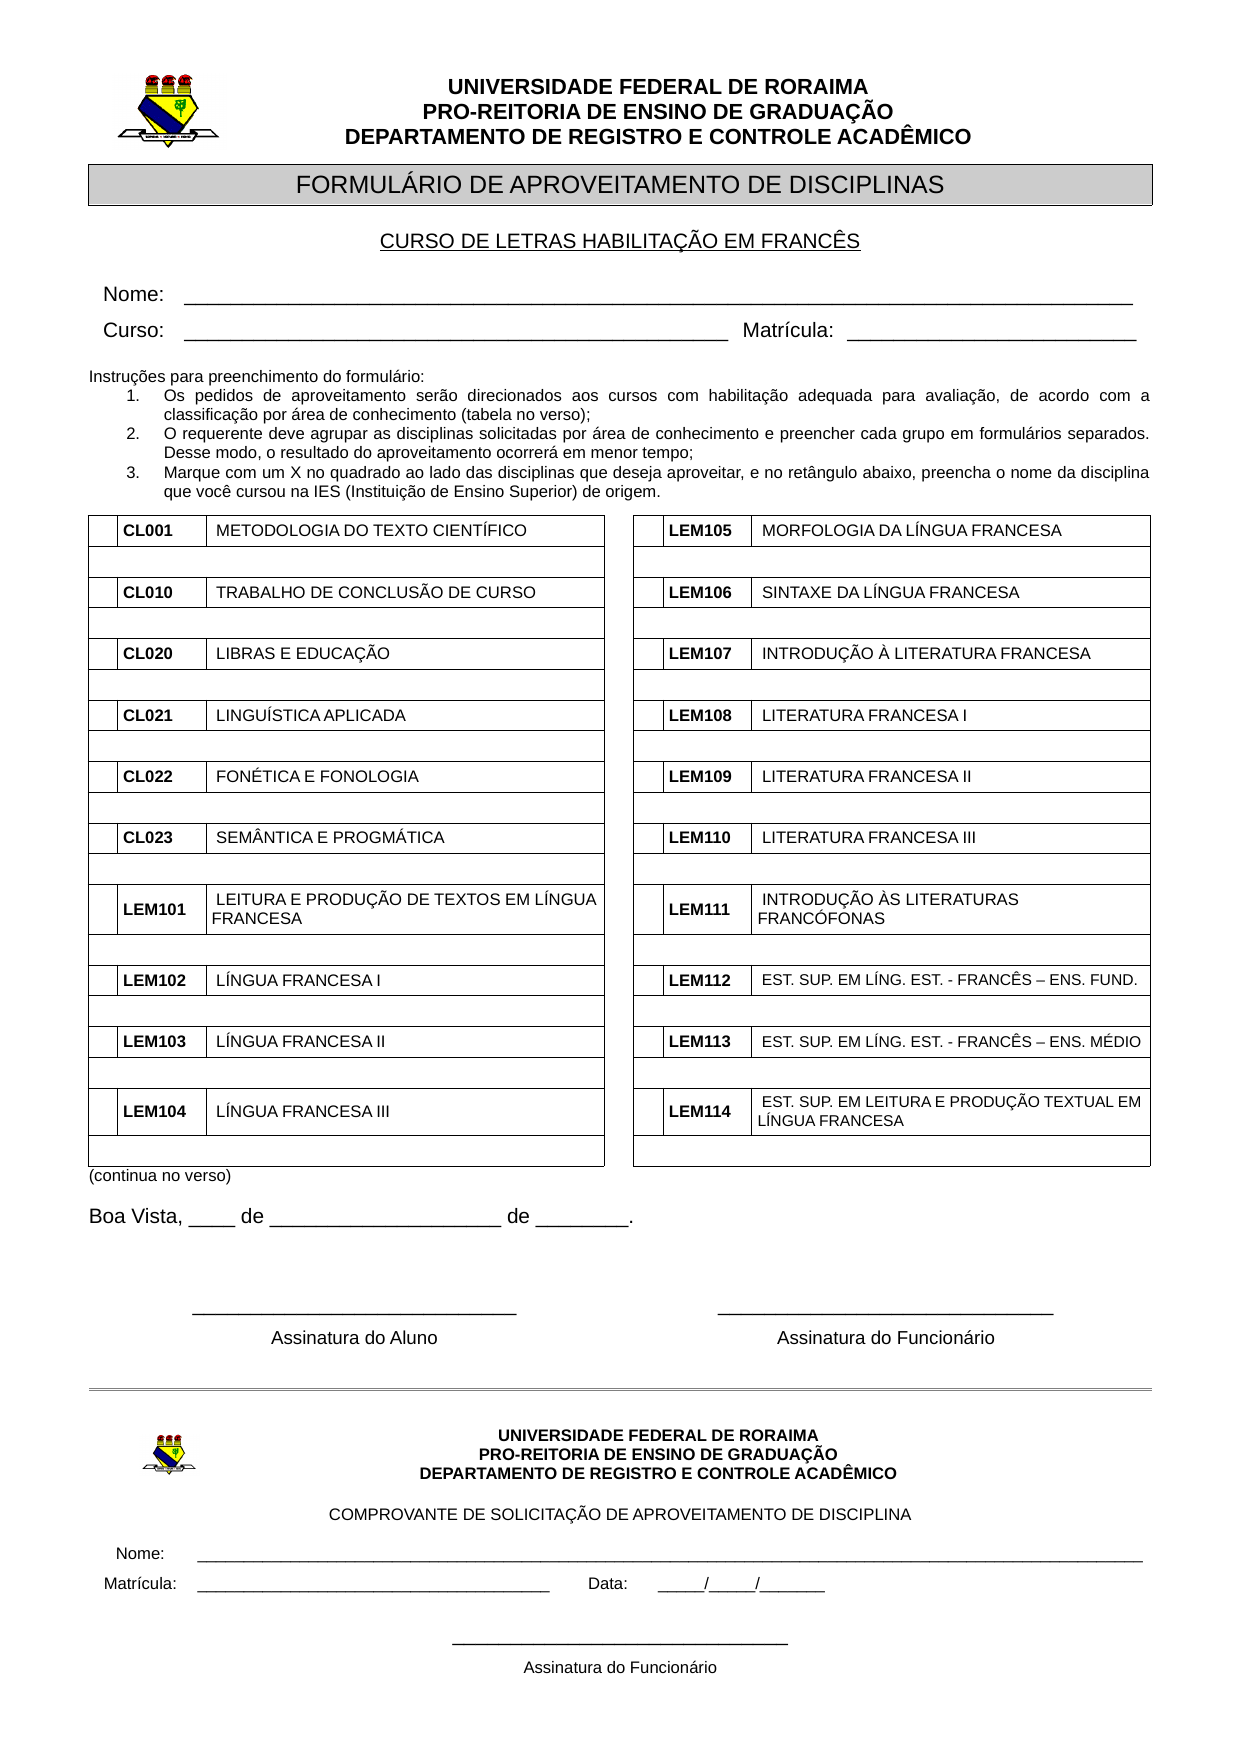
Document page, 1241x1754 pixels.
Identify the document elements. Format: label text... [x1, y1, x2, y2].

picture [139, 1434, 200, 1476]
table_cell SEMÂNTICA E PROGMÁTICA [207, 824, 604, 853]
table_cell [605, 884, 633, 934]
table_cell [89, 762, 117, 792]
table_cell [605, 730, 633, 761]
table_cell [634, 701, 663, 730]
table_cell [89, 854, 604, 884]
table_cell EST. SUP. EM LÍNG. EST. - FRANCÊS – ENS. MÉDIO [752, 1027, 1150, 1057]
table_cell LEM103 [118, 1027, 206, 1057]
table_cell [634, 547, 1150, 577]
table_cell [605, 607, 633, 638]
table_cell EST. SUP. EM LÍNG. EST. - FRANCÊS – ENS. FUND. [752, 966, 1150, 995]
table_cell [605, 934, 633, 964]
table_cell [605, 700, 633, 730]
table_cell [605, 853, 633, 884]
table_header ____________________________ [89, 1286, 620, 1321]
table_cell CL023 [118, 824, 206, 853]
table_cell [89, 793, 604, 822]
table_cell FONÉTICA E FONOLOGIA [207, 762, 604, 792]
table_cell LEM113 [664, 1027, 751, 1057]
table_cell [89, 885, 117, 934]
table_cell LEM108 [664, 701, 751, 730]
table_cell [89, 966, 117, 995]
table_cell [634, 1136, 1150, 1166]
table_cell LITERATURA FRANCESA II [752, 762, 1150, 792]
table_cell [89, 547, 604, 577]
list Os pedidos de aproveitamento serão direcionados aos cursos com habilitação adequada para avaliação, de acordo com a classificação por área de conhecimento (tabela no verso); [126, 386, 1152, 424]
table_cell [605, 823, 633, 853]
table_cell [89, 639, 117, 669]
picture [112, 73, 227, 150]
table_cell LITERATURA FRANCESA III [752, 824, 1150, 853]
table_cell EST. SUP. EM LEITURA E PRODUÇÃO TEXTUAL EM LÍNGUA FRANCESA [752, 1089, 1150, 1135]
table_header [89, 1419, 250, 1490]
table_header UNIVERSIDADE FEDERAL DE RORAIMA PRO-REITORIA DE ENSINO DE GRADUAÇÃO DEPARTAMENTO DE REGISTRO E CONTROLE ACADÊMICO [250, 59, 1066, 164]
table_cell _______________________________________________ [178, 312, 735, 347]
table_cell LINGUÍSTICA APLICADA [207, 701, 604, 730]
table_cell Matrícula: [735, 312, 841, 347]
table_cell [89, 731, 604, 761]
table_cell [89, 670, 604, 699]
table_header CL001 [118, 516, 206, 546]
table_cell [634, 670, 1150, 699]
table_cell SINTAXE DA LÍNGUA FRANCESA [752, 578, 1150, 607]
table_cell [634, 762, 663, 792]
table_cell [605, 1026, 633, 1057]
table_cell CL022 [118, 762, 206, 792]
list Marque com um X no quadrado ao lado das disciplinas que deseja aproveitar, e no retângulo abaixo, preencha o nome da disciplina que você cursou na IES (Instituição de Ensino Superior) de origem. [126, 462, 1152, 501]
table_cell [89, 1027, 117, 1057]
table_header ______________________________________________________________________________________________________ [192, 1538, 1152, 1568]
table_cell [89, 1089, 117, 1135]
table_cell Curso: [89, 312, 178, 347]
table_cell LÍNGUA FRANCESA II [207, 1027, 604, 1057]
table_cell LITERATURA FRANCESA I [752, 701, 1150, 730]
table_header MORFOLOGIA DA LÍNGUA FRANCESA [752, 516, 1150, 546]
table_header [1066, 1419, 1152, 1490]
table_cell LEITURA E PRODUÇÃO DE TEXTOS EM LÍNGUA FRANCESA [207, 885, 604, 934]
table_cell LEM109 [664, 762, 751, 792]
table_cell CL010 [118, 578, 206, 607]
table_header _____________________________ [89, 1616, 1152, 1652]
table_cell [605, 761, 633, 792]
table_header [634, 516, 663, 546]
table_header UNIVERSIDADE FEDERAL DE RORAIMA PRO-REITORIA DE ENSINO DE GRADUAÇÃO DEPARTAMENTO DE REGISTRO E CONTROLE ACADÊMICO [250, 1419, 1066, 1490]
table_cell [89, 1058, 604, 1087]
table_cell [89, 1136, 604, 1166]
table_cell TRABALHO DE CONCLUSÃO DE CURSO [207, 578, 604, 607]
table_cell [634, 996, 1150, 1026]
table_cell [605, 546, 633, 577]
table_cell LEM101 [118, 885, 206, 934]
table_header _____________________________ [620, 1286, 1152, 1321]
table_header LEM105 [664, 516, 751, 546]
table_cell [634, 639, 663, 669]
table_cell [605, 1088, 633, 1135]
table_cell LIBRAS E EDUCAÇÃO [207, 639, 604, 669]
table_cell Data: [563, 1569, 652, 1599]
table_cell LEM107 [664, 639, 751, 669]
table_cell CL021 [118, 701, 206, 730]
table_cell [605, 577, 633, 607]
table_cell Assinatura do Funcionário [620, 1321, 1152, 1354]
table_cell LEM102 [118, 966, 206, 995]
table_header __________________________________________________________________________________ [178, 277, 1152, 312]
table_cell INTRODUÇÃO À LITERATURA FRANCESA [752, 639, 1150, 669]
table_cell LÍNGUA FRANCESA I [207, 966, 604, 995]
table_header [605, 515, 633, 546]
table_cell [605, 1057, 633, 1087]
table_cell [89, 996, 604, 1026]
text Instruções para preenchimento do formulário: [88, 367, 1152, 386]
table_cell [634, 966, 663, 995]
text Boa Vista, ____ de ____________________ de ________. [88, 1204, 1152, 1228]
table_cell INTRODUÇÃO ÀS LITERATURAS FRANCÓFONAS [752, 885, 1150, 934]
table_cell _________________________ [841, 312, 1152, 347]
table_cell Matrícula: [89, 1569, 192, 1599]
table_header METODOLOGIA DO TEXTO CIENTÍFICO [207, 516, 604, 546]
table_cell [634, 731, 1150, 761]
table_cell [634, 885, 663, 934]
table_cell LEM106 [664, 578, 751, 607]
table_cell [634, 935, 1150, 964]
table_header [89, 59, 250, 164]
table_cell [89, 578, 117, 607]
table_header FORMULÁRIO DE APROVEITAMENTO DE DISCIPLINAS [89, 165, 1152, 204]
table_header [1066, 59, 1152, 164]
table_header Nome: [89, 1538, 192, 1568]
table_cell [605, 995, 633, 1026]
table_cell CL020 [118, 639, 206, 669]
text (continua no verso) [88, 1166, 1152, 1185]
table_cell Assinatura do Funcionário [89, 1652, 1152, 1682]
table_cell [605, 669, 633, 699]
table_cell [89, 608, 604, 638]
text CURSO DE LETRAS HABILITAÇÃO EM FRANCÊS [86, 229, 1152, 253]
table_cell [605, 792, 633, 822]
table_cell [89, 935, 604, 964]
table_cell [89, 824, 117, 853]
table_cell [634, 1027, 663, 1057]
text COMPROVANTE DE SOLICITAÇÃO DE APROVEITAMENTO DE DISCIPLINA [88, 1504, 1152, 1523]
table_cell [89, 701, 117, 730]
table_cell [634, 1058, 1150, 1087]
list O requerente deve agrupar as disciplinas solicitadas por área de conhecimento e preencher cada grupo em formulários separados. Desse modo, o resultado do aproveitamento ocorrerá em menor tempo; [126, 424, 1152, 462]
table_cell LEM112 [664, 966, 751, 995]
table_cell [605, 965, 633, 995]
table_cell [634, 608, 1150, 638]
table_cell LEM114 [664, 1089, 751, 1135]
table_cell [605, 638, 633, 669]
table_cell _____/_____/_______ [652, 1569, 1152, 1599]
table_cell [634, 854, 1150, 884]
table_cell LEM110 [664, 824, 751, 853]
table_cell LÍNGUA FRANCESA III [207, 1089, 604, 1135]
table_cell [634, 793, 1150, 822]
table_cell Assinatura do Aluno [89, 1321, 620, 1354]
table_cell [634, 578, 663, 607]
table_header [89, 516, 117, 546]
table_cell [634, 1089, 663, 1135]
table_cell LEM111 [664, 885, 751, 934]
table_header Nome: [89, 277, 178, 312]
table_cell [634, 824, 663, 853]
table_cell ______________________________________ [192, 1569, 563, 1599]
table_cell LEM104 [118, 1089, 206, 1135]
table_cell [605, 1135, 633, 1166]
